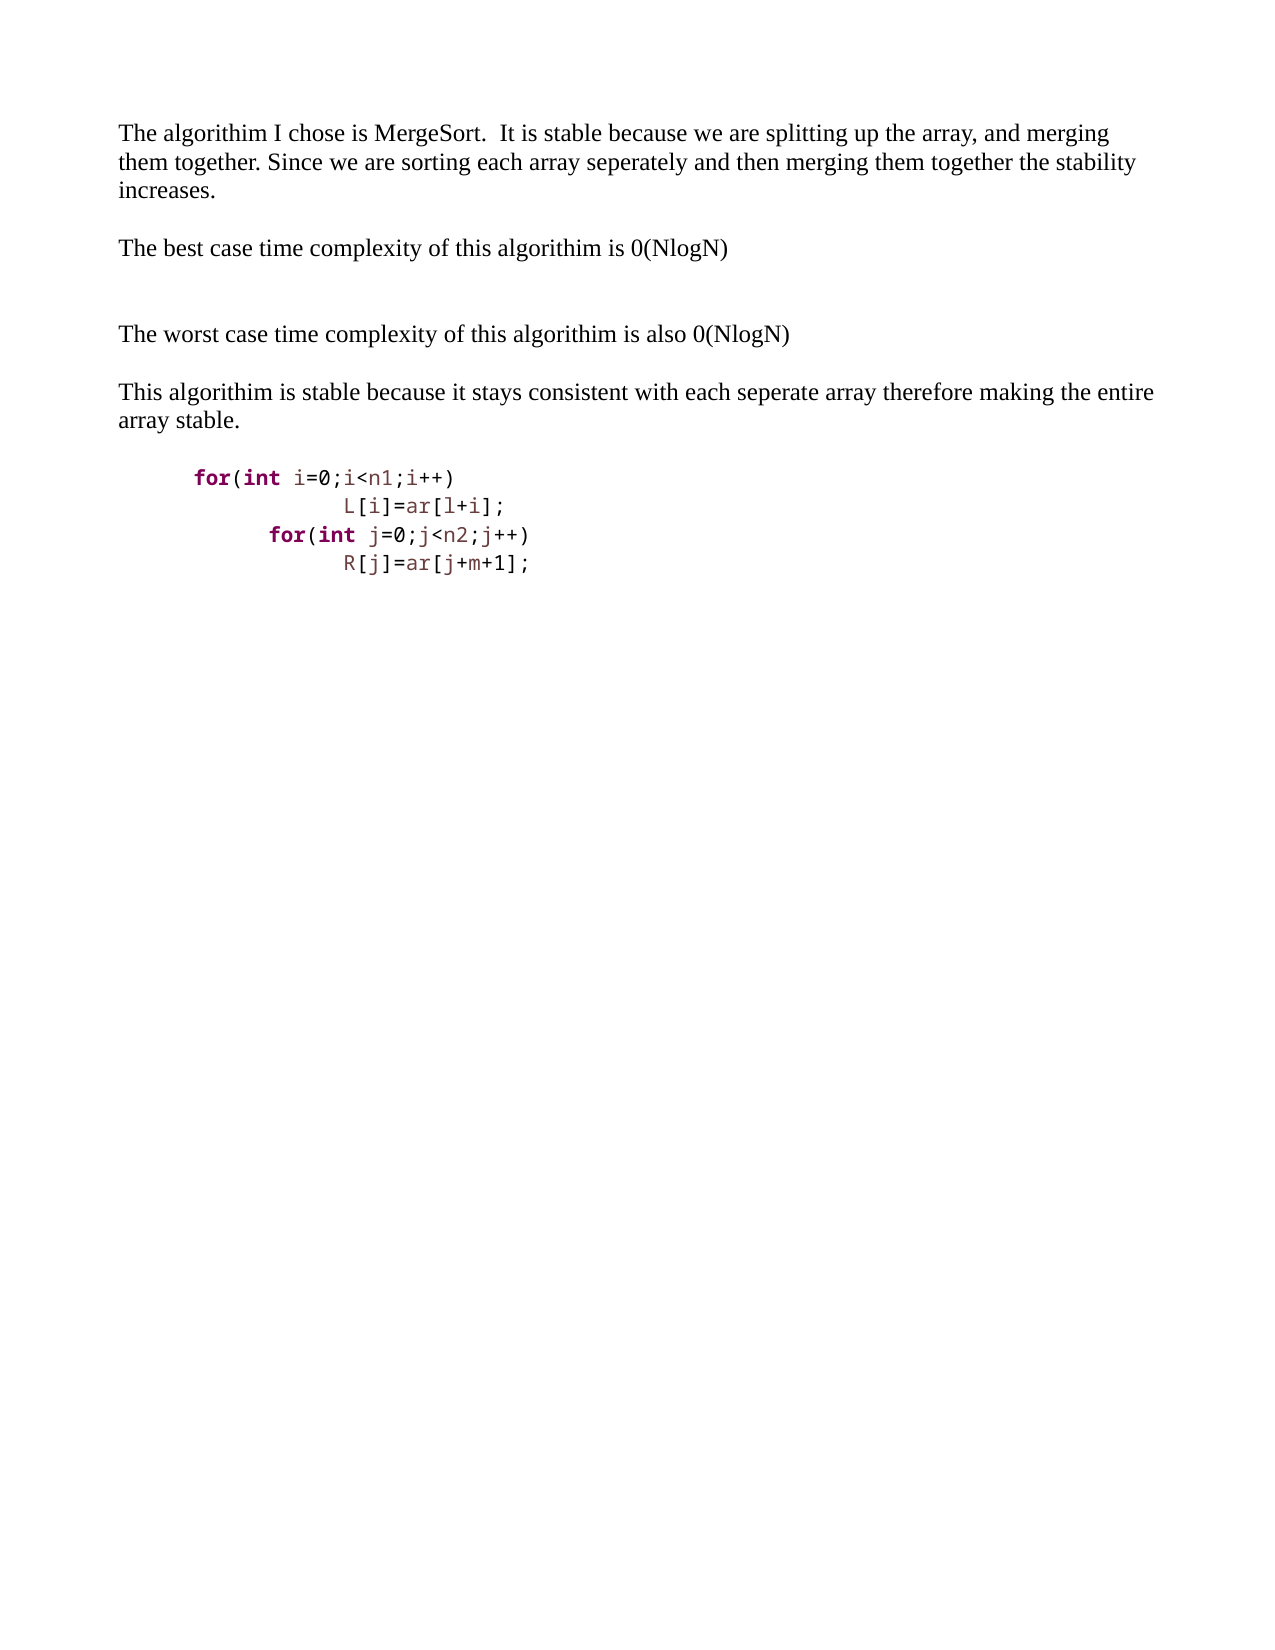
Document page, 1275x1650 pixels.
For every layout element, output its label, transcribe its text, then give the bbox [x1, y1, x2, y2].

text for(int j=0;j<n2;j++) [118, 520, 1157, 548]
text The algorithim I chose is MergeSort. It is stable because we are splitting up the array, and merging them together. Since we are sorting each array seperately and then merging them together the stability increases. [118, 118, 1157, 204]
text for(int i=0;i<n1;i++) [118, 463, 1157, 492]
text The worst case time complexity of this algorithim is also 0(NlogN) [118, 319, 1157, 348]
text L[i]=ar[l+i]; [118, 492, 1157, 520]
text The best case time complexity of this algorithim is 0(NlogN) [118, 233, 1157, 262]
text R[j]=ar[j+m+1]; [118, 548, 1157, 577]
text This algorithim is stable because it stays consistent with each seperate array therefore making the entire array stable. [118, 377, 1157, 434]
